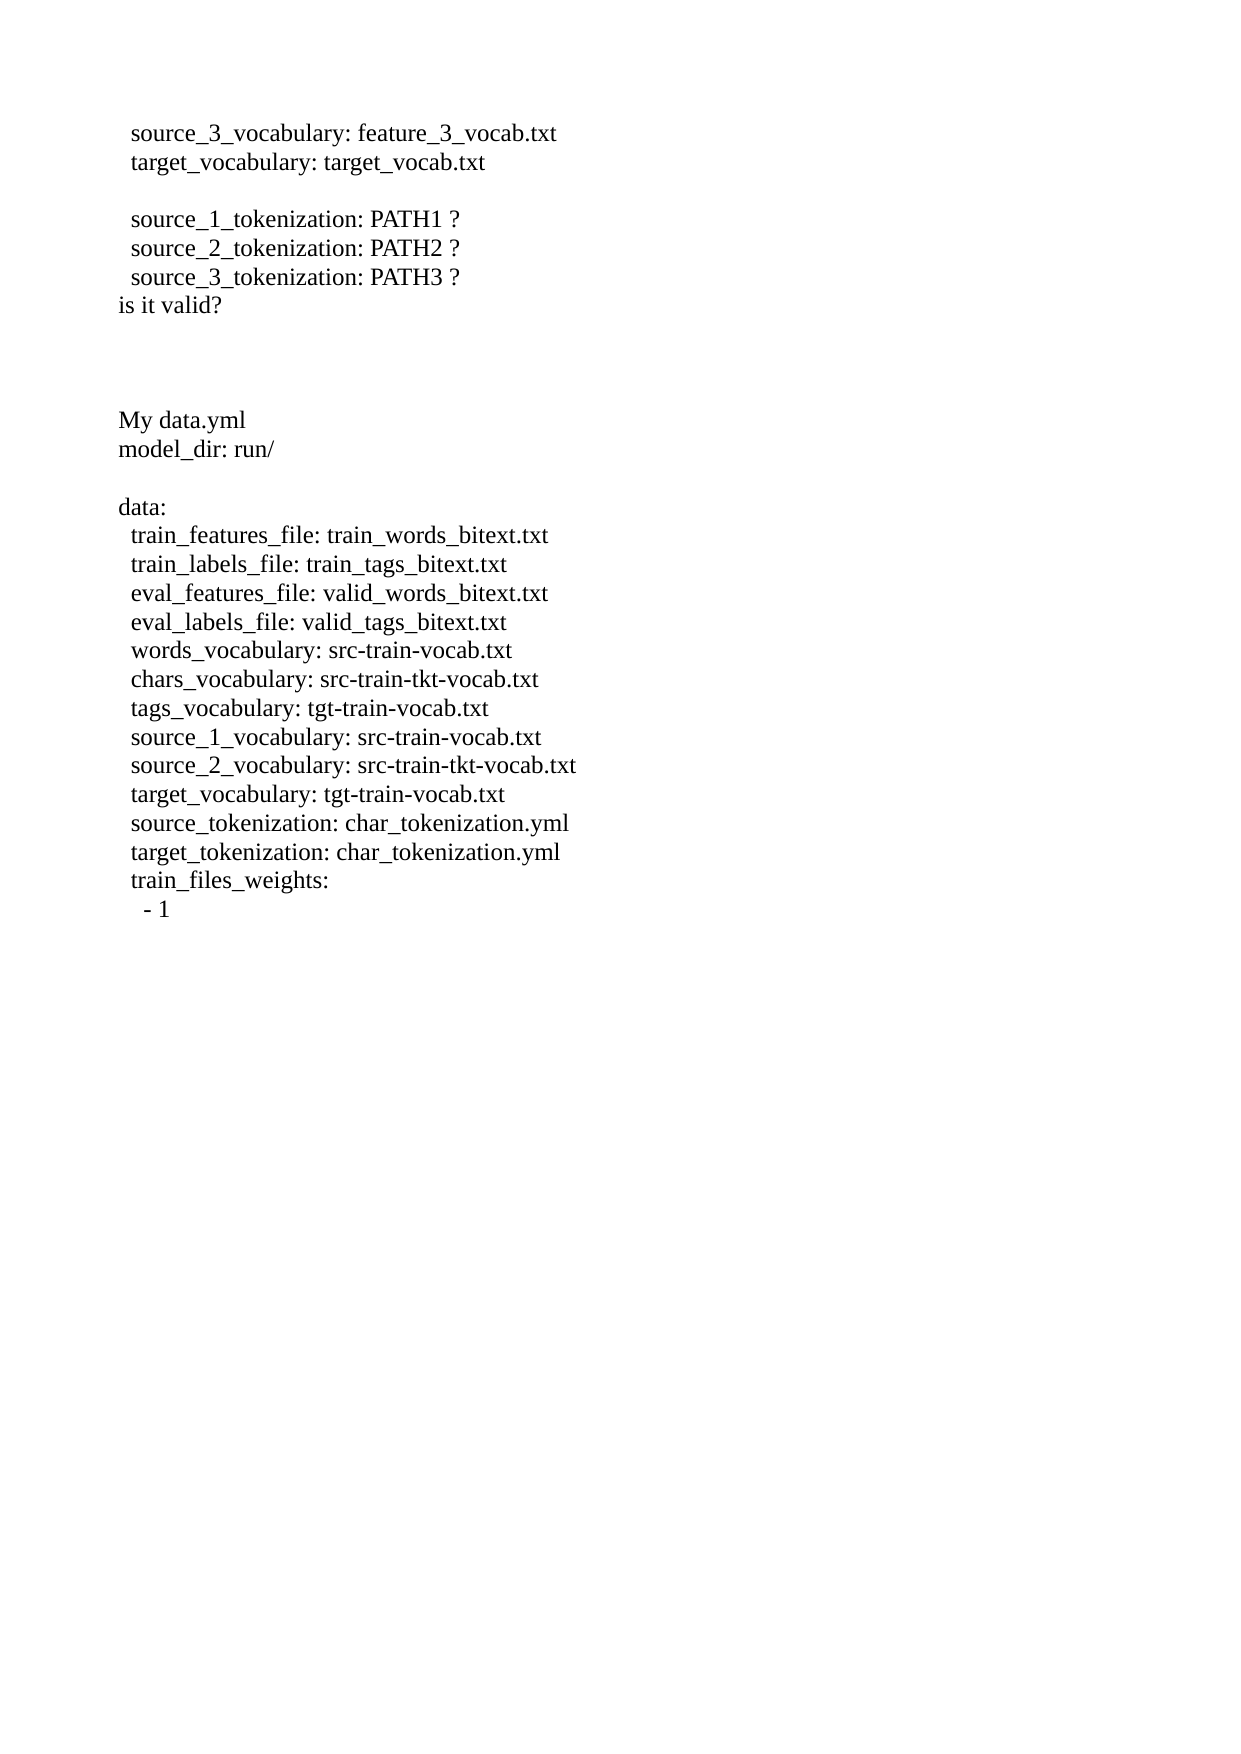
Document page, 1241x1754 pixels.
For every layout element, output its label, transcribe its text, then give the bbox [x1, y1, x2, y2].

text data: [118, 492, 1122, 521]
text source_3_vocabulary: feature_3_vocab.txt target_vocabulary: target_vocab.txt source_1_tokenization: PATH1 ? source_2_tokenization: PATH2 ? source_3_tokenization: PATH3 ? is it valid? [118, 118, 1122, 319]
text - 1 [118, 894, 1122, 923]
text source_tokenization: char_tokenization.yml [118, 808, 1122, 837]
text train_files_weights: [118, 866, 1122, 894]
text tags_vocabulary: tgt-train-vocab.txt [118, 693, 1122, 722]
text chars_vocabulary: src-train-tkt-vocab.txt [118, 664, 1122, 693]
text words_vocabulary: src-train-vocab.txt [118, 636, 1122, 664]
text eval_labels_file: valid_tags_bitext.txt [118, 607, 1122, 636]
text model_dir: run/ [118, 434, 1122, 463]
text source_2_vocabulary: src-train-tkt-vocab.txt [118, 751, 1122, 779]
text target_vocabulary: tgt-train-vocab.txt [118, 779, 1122, 808]
text source_1_vocabulary: src-train-vocab.txt [118, 722, 1122, 751]
text target_tokenization: char_tokenization.yml [118, 837, 1122, 866]
text train_labels_file: train_tags_bitext.txt [118, 549, 1122, 578]
text My data.yml [118, 406, 1122, 434]
text eval_features_file: valid_words_bitext.txt [118, 578, 1122, 607]
text train_features_file: train_words_bitext.txt [118, 521, 1122, 549]
